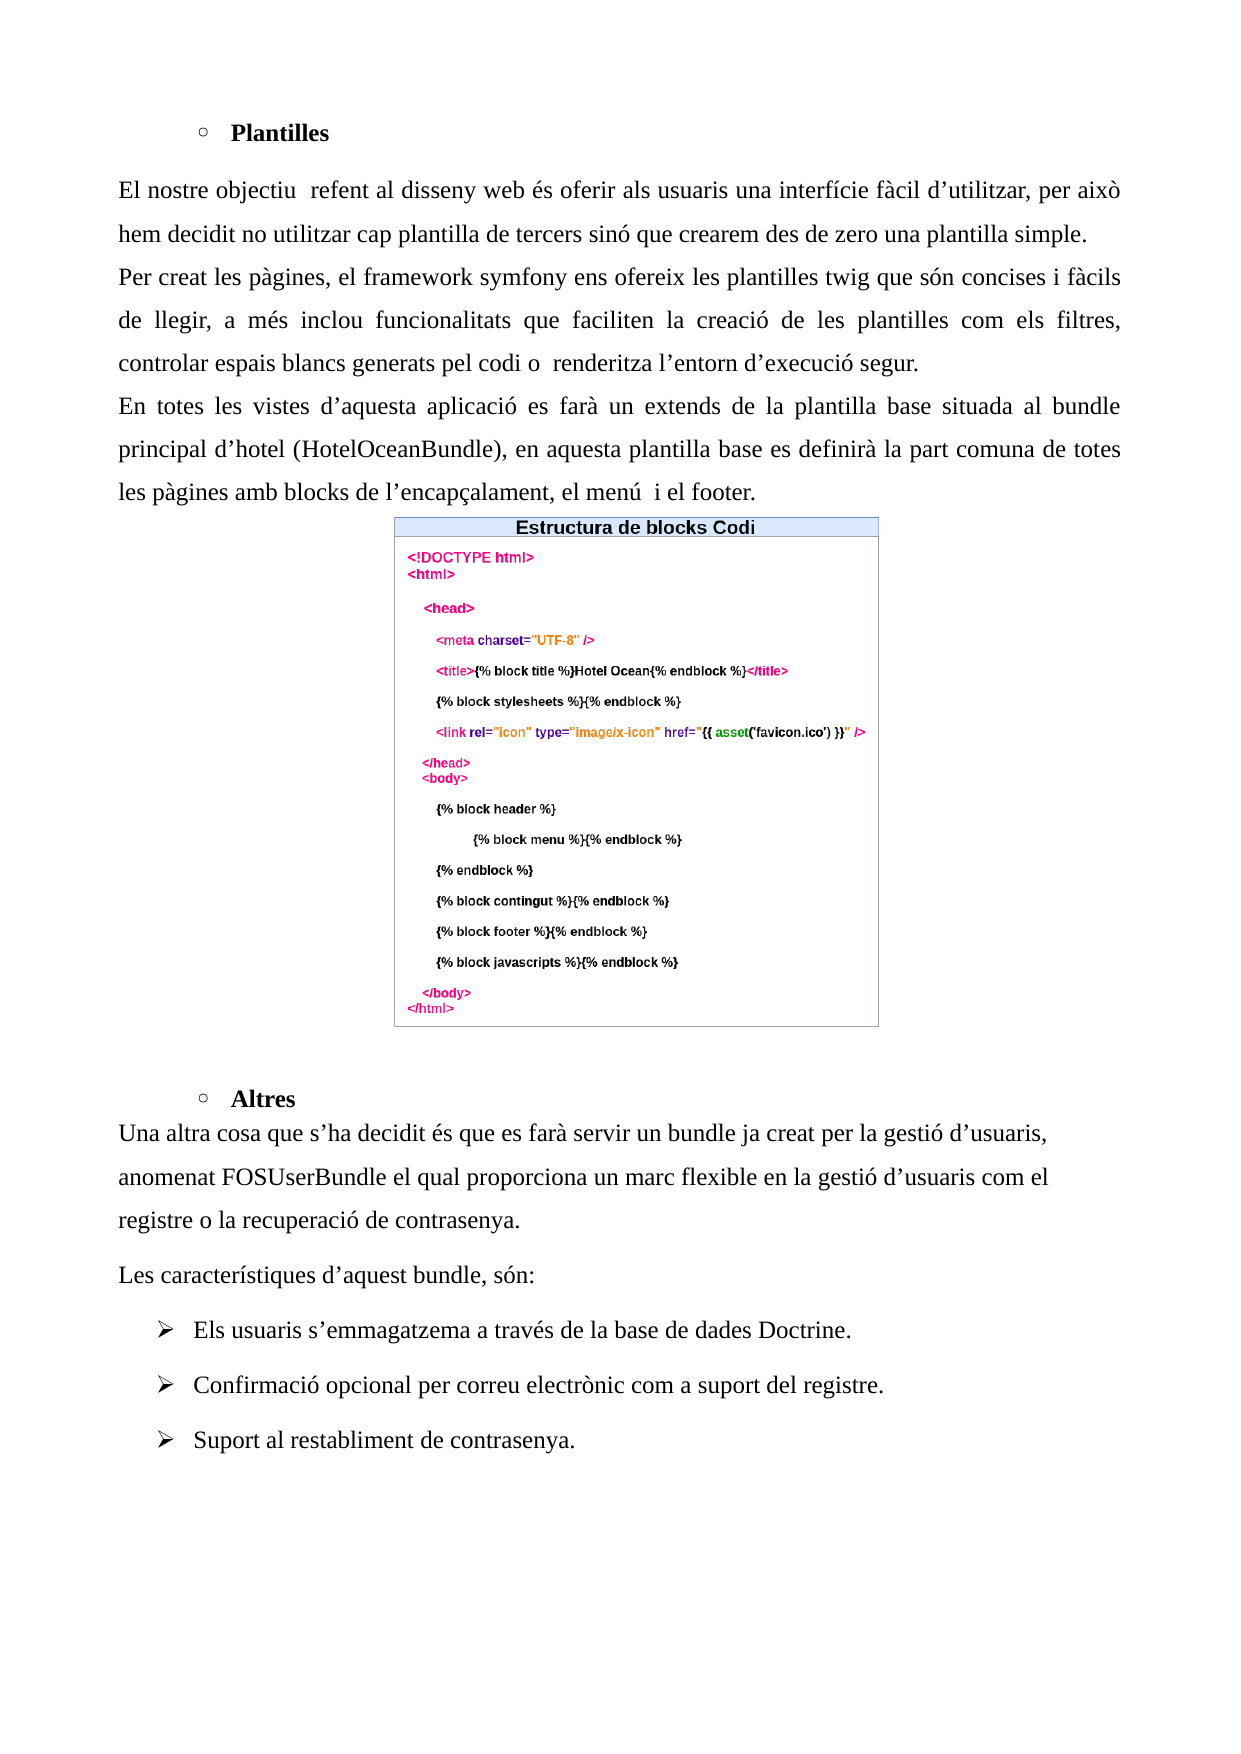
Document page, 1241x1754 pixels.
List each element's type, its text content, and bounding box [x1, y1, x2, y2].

text Les característiques d’aquest bundle, són: [118, 1260, 1122, 1288]
list Suport al restabliment de contrasenya. [156, 1425, 1122, 1453]
list Els usuaris s’emmagatzema a través de la base de dades Doctrine. [156, 1315, 1122, 1343]
text En totes les vistes d’aquesta aplicació es farà un extends de la plantilla base situada al bundle principal d’hotel (HotelOceanBundle), en aquesta plantilla base es definirà la part comuna de totes les pàgines amb blocks de l’encapçalament, el menú i el footer. [118, 391, 1122, 506]
text El nostre objectiu refent al disseny web és oferir als usuaris una interfície fàcil d’utilitzar, per això hem decidit no utilitzar cap plantilla de tercers sinó que crearem des de zero una plantilla simple. [118, 176, 1122, 247]
list Altres [193, 1084, 1122, 1112]
text Per creat les pàgines, el framework symfony ens ofereix les plantilles twig que són concises i fàcils de llegir, a més inclou funcionalitats que faciliten la creació de les plantilles com els filtres, controlar espais blancs generats pel codi o renderitza l’entorn d’execució segur. [118, 262, 1122, 377]
list Plantilles [193, 118, 1122, 147]
text Una altra cosa que s’ha decidit és que es farà servir un bundle ja creat per la gestió d’usuaris, anomenat FOSUserBundle el qual proporciona un marc flexible en la gestió d’usuaris com el registre o la recuperació de contrasenya. [118, 1118, 1122, 1233]
list Confirmació opcional per correu electrònic com a suport del registre. [156, 1370, 1122, 1398]
